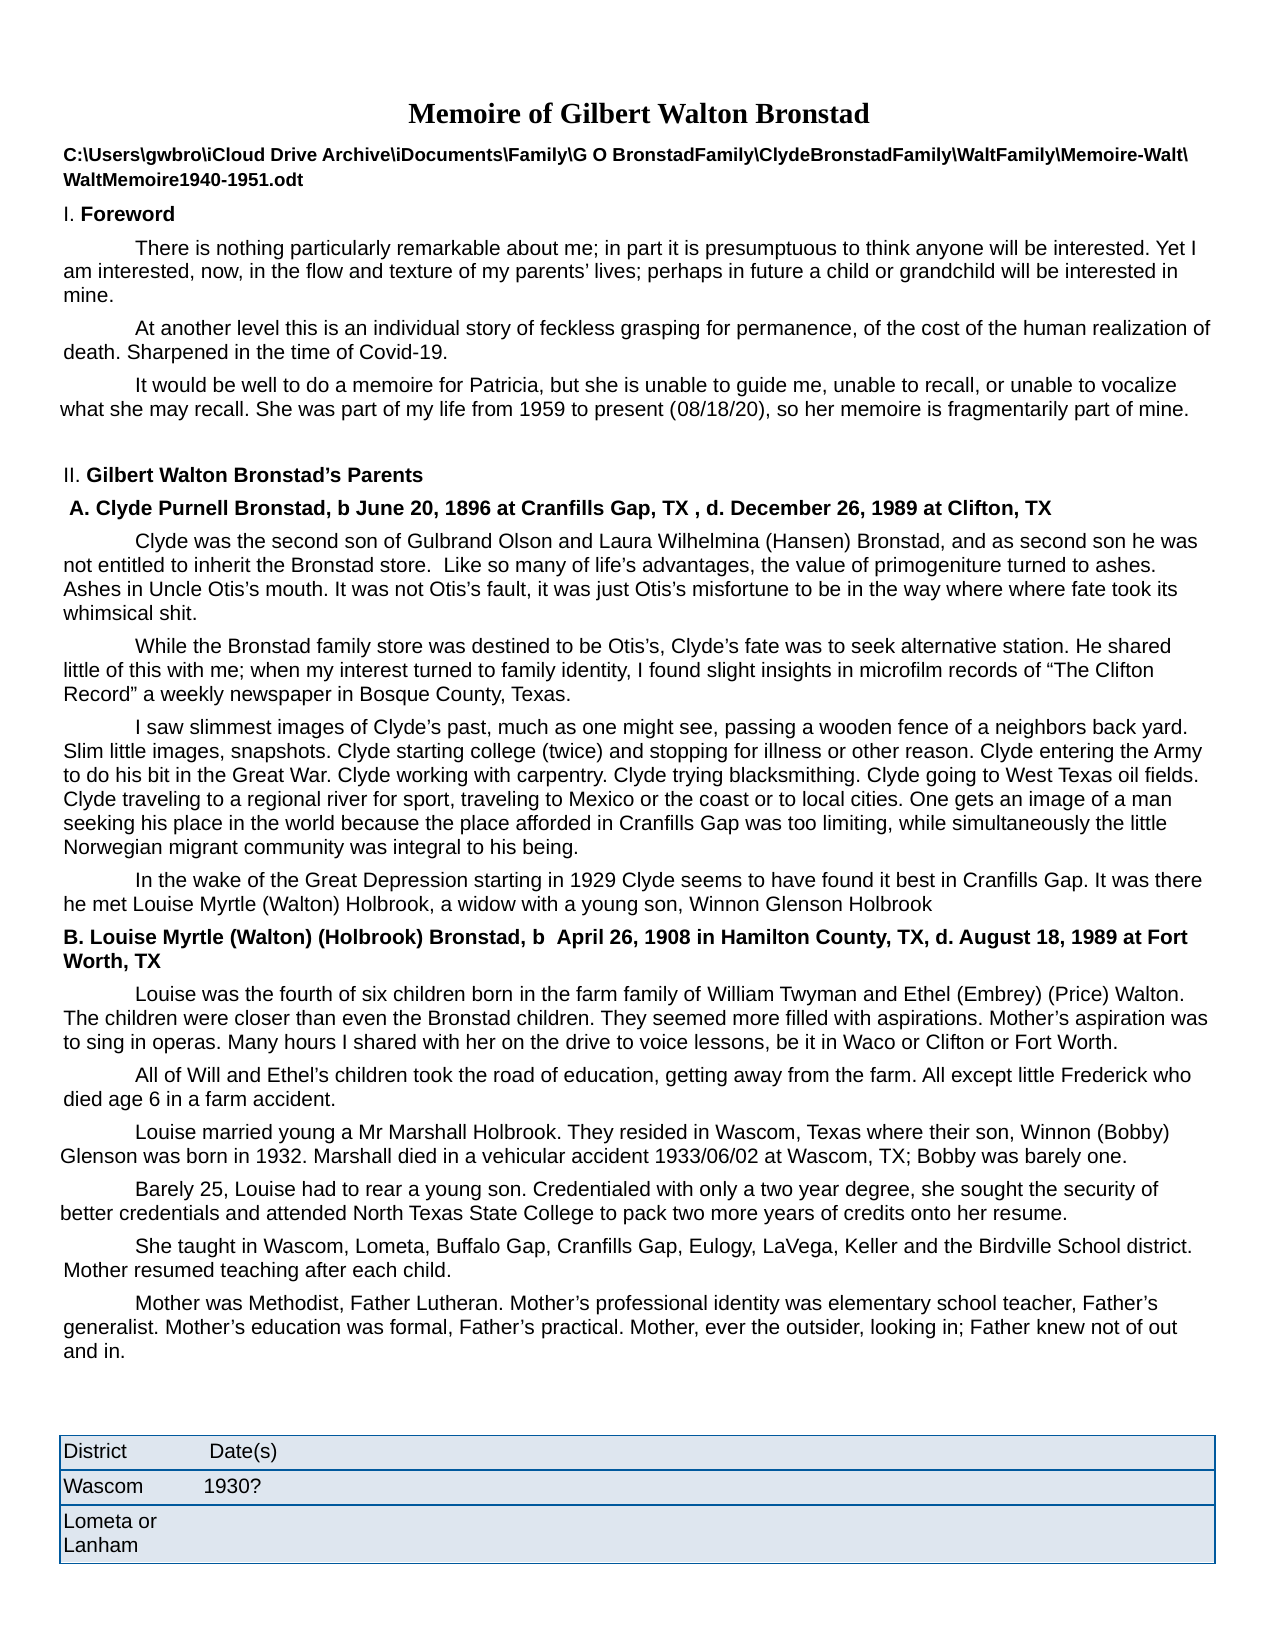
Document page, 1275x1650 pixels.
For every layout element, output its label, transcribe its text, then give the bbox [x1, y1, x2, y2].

text Barely 25, Louise had to rear a young son. Credentialed with only a two year degree, she sought the security of better credentials and attended North Texas State College to pack two more years of credits onto her resume. [60, 1177, 1215, 1225]
text II. Gilbert Walton Bronstad’s Parents [63, 463, 1215, 487]
text I. Foreword [63, 202, 1215, 226]
text In the wake of the Great Depression starting in 1929 Clyde seems to have found it best in Cranfills Gap. It was there he met Louise Myrtle (Walton) Holbrook, a widow with a young son, Winnon Glenson Holbrook [63, 868, 1215, 916]
table_header Date(s) [200, 1436, 1214, 1469]
text I saw slimmest images of Clyde’s past, much as one might see, passing a wooden fence of a neighbors back yard. Slim little images, snapshots. Clyde starting college (twice) and stopping for illness or other reason. Clyde entering the Army to do his bit in the Great War. Clyde working with carpentry. Clyde trying blacksmithing. Clyde going to West Texas oil fields. Clyde traveling to a regional river for sport, traveling to Mexico or the coast or to local cities. One gets an image of a man seeking his place in the world because the place afforded in Cranfills Gap was too limiting, while simultaneously the little Norwegian migrant community was integral to his being. [63, 715, 1215, 859]
table_cell [200, 1506, 1214, 1562]
text Memoire of Gilbert Walton Bronstad [63, 96, 1215, 129]
text At another level this is an individual story of feckless grasping for permanence, of the cost of the human realization of death. Sharpened in the time of Covid-19. [63, 316, 1215, 364]
table_cell Lometa or Lanham [61, 1506, 200, 1562]
text There is nothing particularly remarkable about me; in part it is presumptuous to think anyone will be interested. Yet I am interested, now, in the flow and texture of my parents’ lives; perhaps in future a child or grandchild will be interested in mine. [63, 235, 1215, 307]
text She taught in Wascom, Lometa, Buffalo Gap, Cranfills Gap, Eulogy, LaVega, Keller and the Birdville School district. Mother resumed teaching after each child. [63, 1234, 1215, 1282]
text B. Louise Myrtle (Walton) (Holbrook) Bronstad, b April 26, 1908 in Hamilton County, TX, d. August 18, 1989 at Fort Worth, TX [63, 925, 1215, 973]
table_cell Wascom [61, 1471, 200, 1504]
table_cell 1930? [200, 1471, 1214, 1504]
text All of Will and Ethel’s children took the road of education, getting away from the farm. All except little Frederick who died age 6 in a farm accident. [63, 1063, 1215, 1111]
text While the Bronstad family store was destined to be Otis’s, Clyde’s fate was to seek alternative station. He shared little of this with me; when my interest turned to family identity, I found slight insights in microfilm records of “The Clifton Record” a weekly newspaper in Bosque County, Texas. [63, 634, 1215, 706]
text It would be well to do a memoire for Patricia, but she is unable to guide me, unable to recall, or unable to vocalize what she may recall. She was part of my life from 1959 to present (08/18/20), so her memoire is fragmentarily part of mine. [60, 373, 1215, 421]
text Louise was the fourth of six children born in the farm family of William Twyman and Ethel (Embrey) (Price) Walton. The children were closer than even the Bronstad children. They seemed more filled with aspirations. Mother’s aspiration was to sing in operas. Many hours I shared with her on the drive to voice lessons, be it in Waco or Clifton or Fort Worth. [63, 982, 1215, 1054]
text Mother was Methodist, Father Lutheran. Mother’s professional identity was elementary school teacher, Father’s generalist. Mother’s education was formal, Father’s practical. Mother, ever the outsider, looking in; Father knew not of out and in. [63, 1291, 1215, 1363]
table_header District [61, 1436, 200, 1469]
text Louise married young a Mr Marshall Holbrook. They resided in Wascom, Texas where their son, Winnon (Bobby) Glenson was born in 1932. Marshall died in a vehicular accident 1933/06/02 at Wascom, TX; Bobby was barely one. [60, 1120, 1215, 1168]
text C:\Users\gwbro\iCloud Drive Archive\iDocuments\Family\G O BronstadFamily\ClydeBronstadFamily\WaltFamily\Memoire-Walt\WaltMemoire1940-1951.odt [63, 144, 1215, 190]
text A. Clyde Purnell Bronstad, b June 20, 1896 at Cranfills Gap, TX , d. December 26, 1989 at Clifton, TX [63, 496, 1215, 520]
text Clyde was the second son of Gulbrand Olson and Laura Wilhelmina (Hansen) Bronstad, and as second son he was not entitled to inherit the Bronstad store. Like so many of life’s advantages, the value of primogeniture turned to ashes. Ashes in Uncle Otis’s mouth. It was not Otis’s fault, it was just Otis’s misfortune to be in the way where where fate took its whimsical shit. [63, 529, 1215, 625]
